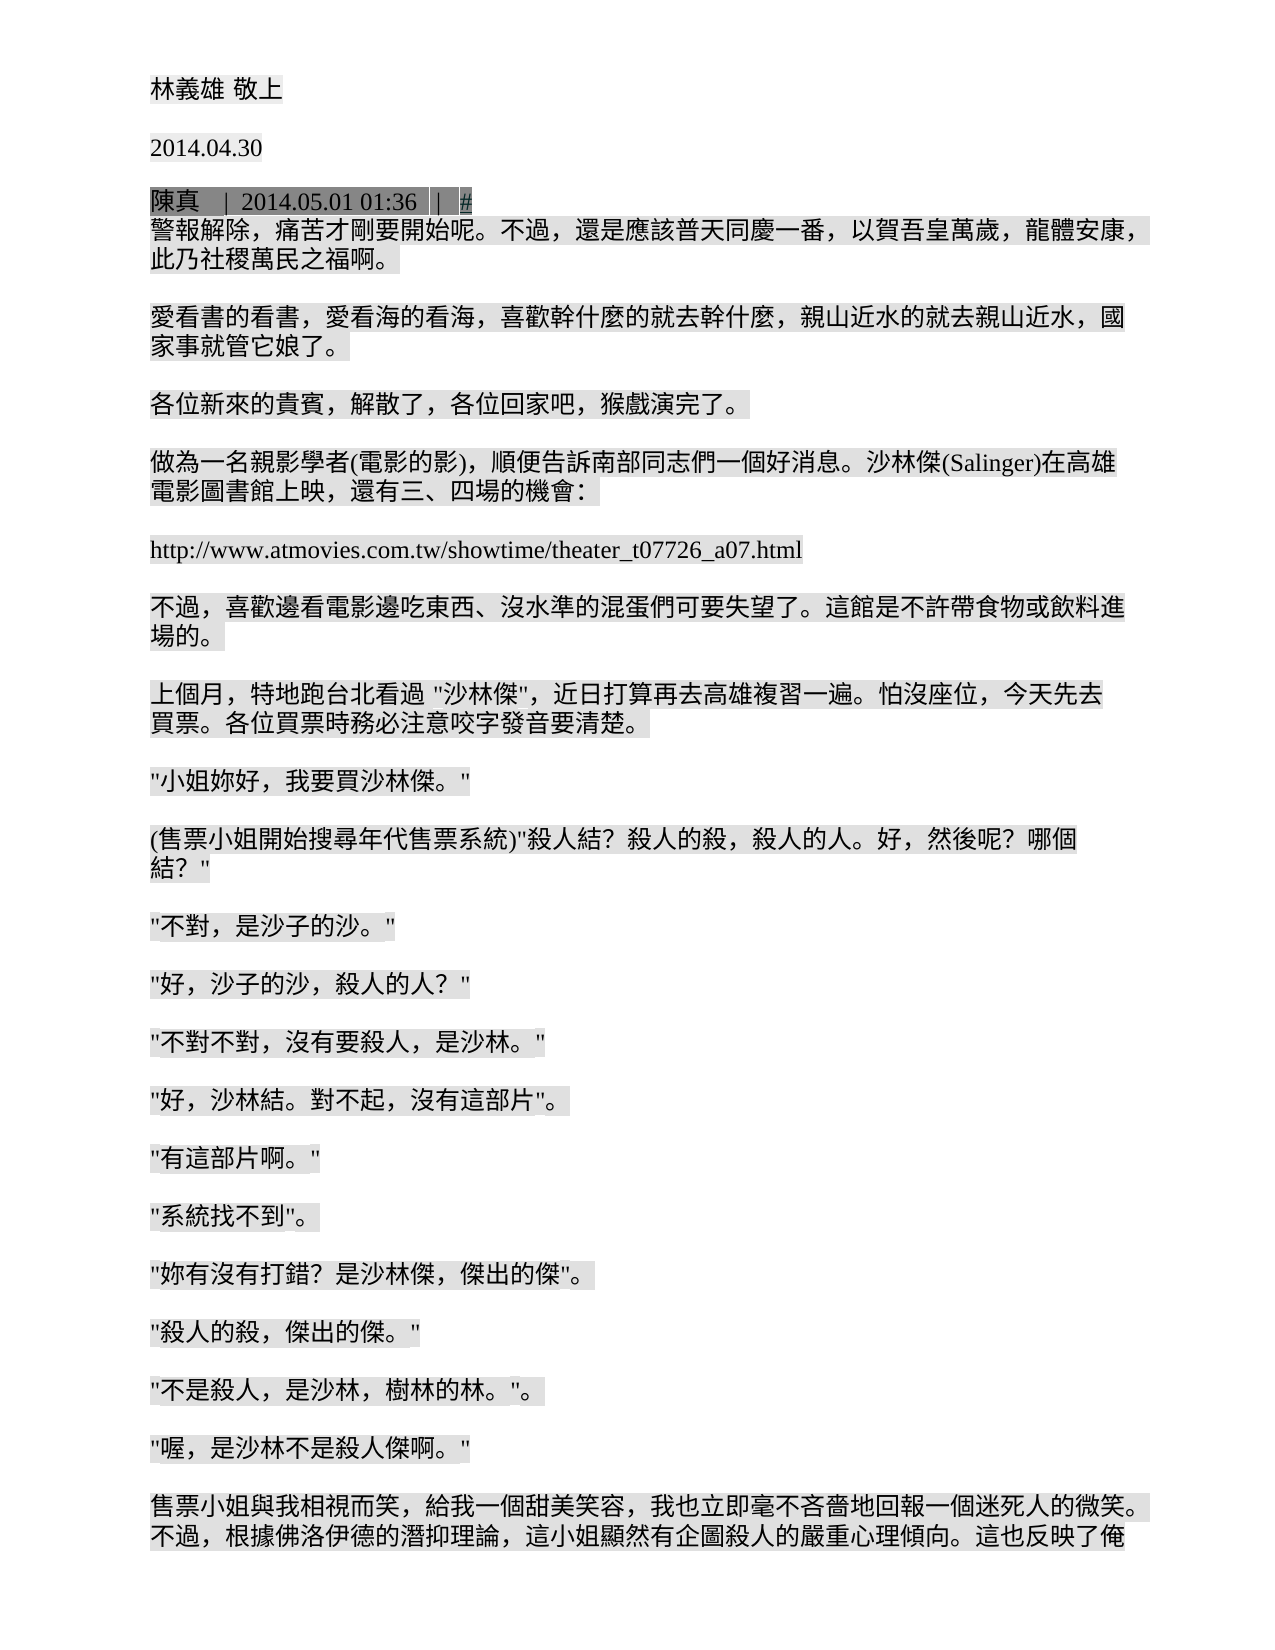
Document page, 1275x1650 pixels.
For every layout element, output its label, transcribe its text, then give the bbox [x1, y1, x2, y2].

text 陳真 | 2014.05.01 01:36 | # [150, 187, 1125, 216]
text 警報解除，痛苦才剛要開始呢。不過，還是應該普天同慶一番，以賀吾皇萬歲，龍體安康，此乃社稷萬民之福啊。 愛看書的看書，愛看海的看海，喜歡幹什麼的就去幹什麼，親山近水的就去親山近水，國家事就管它娘了。 各位新來的貴賓，解散了，各位回家吧，猴戲演完了。 做為一名親影學者(電影的影)，順便告訴南部同志們一個好消息。沙林傑(Salinger)在高雄電影圖書館上映，還有三、四場的機會： http://www.atmovies.com.tw/showtime/theater_t07726_a07.html 不過，喜歡邊看電影邊吃東西、沒水準的混蛋們可要失望了。這館是不許帶食物或飲料進場的。 上個月，特地跑台北看過 "沙林傑"，近日打算再去高雄複習一遍。怕沒座位，今天先去買票。各位買票時務必注意咬字發音要清楚。 "小姐妳好，我要買沙林傑。" (售票小姐開始搜尋年代售票系統)"殺人結？殺人的殺，殺人的人。好，然後呢？哪個結？" "不對，是沙子的沙。" "好，沙子的沙，殺人的人？" "不對不對，沒有要殺人，是沙林。" "好，沙林結。對不起，沒有這部片"。 "有這部片啊。" "系統找不到"。 "妳有沒有打錯？是沙林傑，傑出的傑"。 "殺人的殺，傑出的傑。" "不是殺人，是沙林，樹林的林。"。 "喔，是沙林不是殺人傑啊。" 售票小姐與我相視而笑，給我一個甜美笑容，我也立即毫不吝嗇地回報一個迷死人的微笑。不過，根據佛洛伊德的潛抑理論，這小姐顯然有企圖殺人的嚴重心理傾向。這也反映了俺這陣子的心情，相信也反映了很多人的心情。當人陷入一種口不能言、理不得施的困境，暴力的念頭就會萌芽。 台灣社會，經過這段時間的摧殘(依林義雄的說法是：台灣人終於覺醒)，理字更難寫了，只能盡量謹言慎行，無語問天。要真不行，就學大夥高喊兩句民主口號，痛罵一下萬惡獨裁血腥殘忍的馬英九。 [150, 216, 1125, 1551]
text 林義雄 敬上 2014.04.30 [150, 75, 1125, 162]
